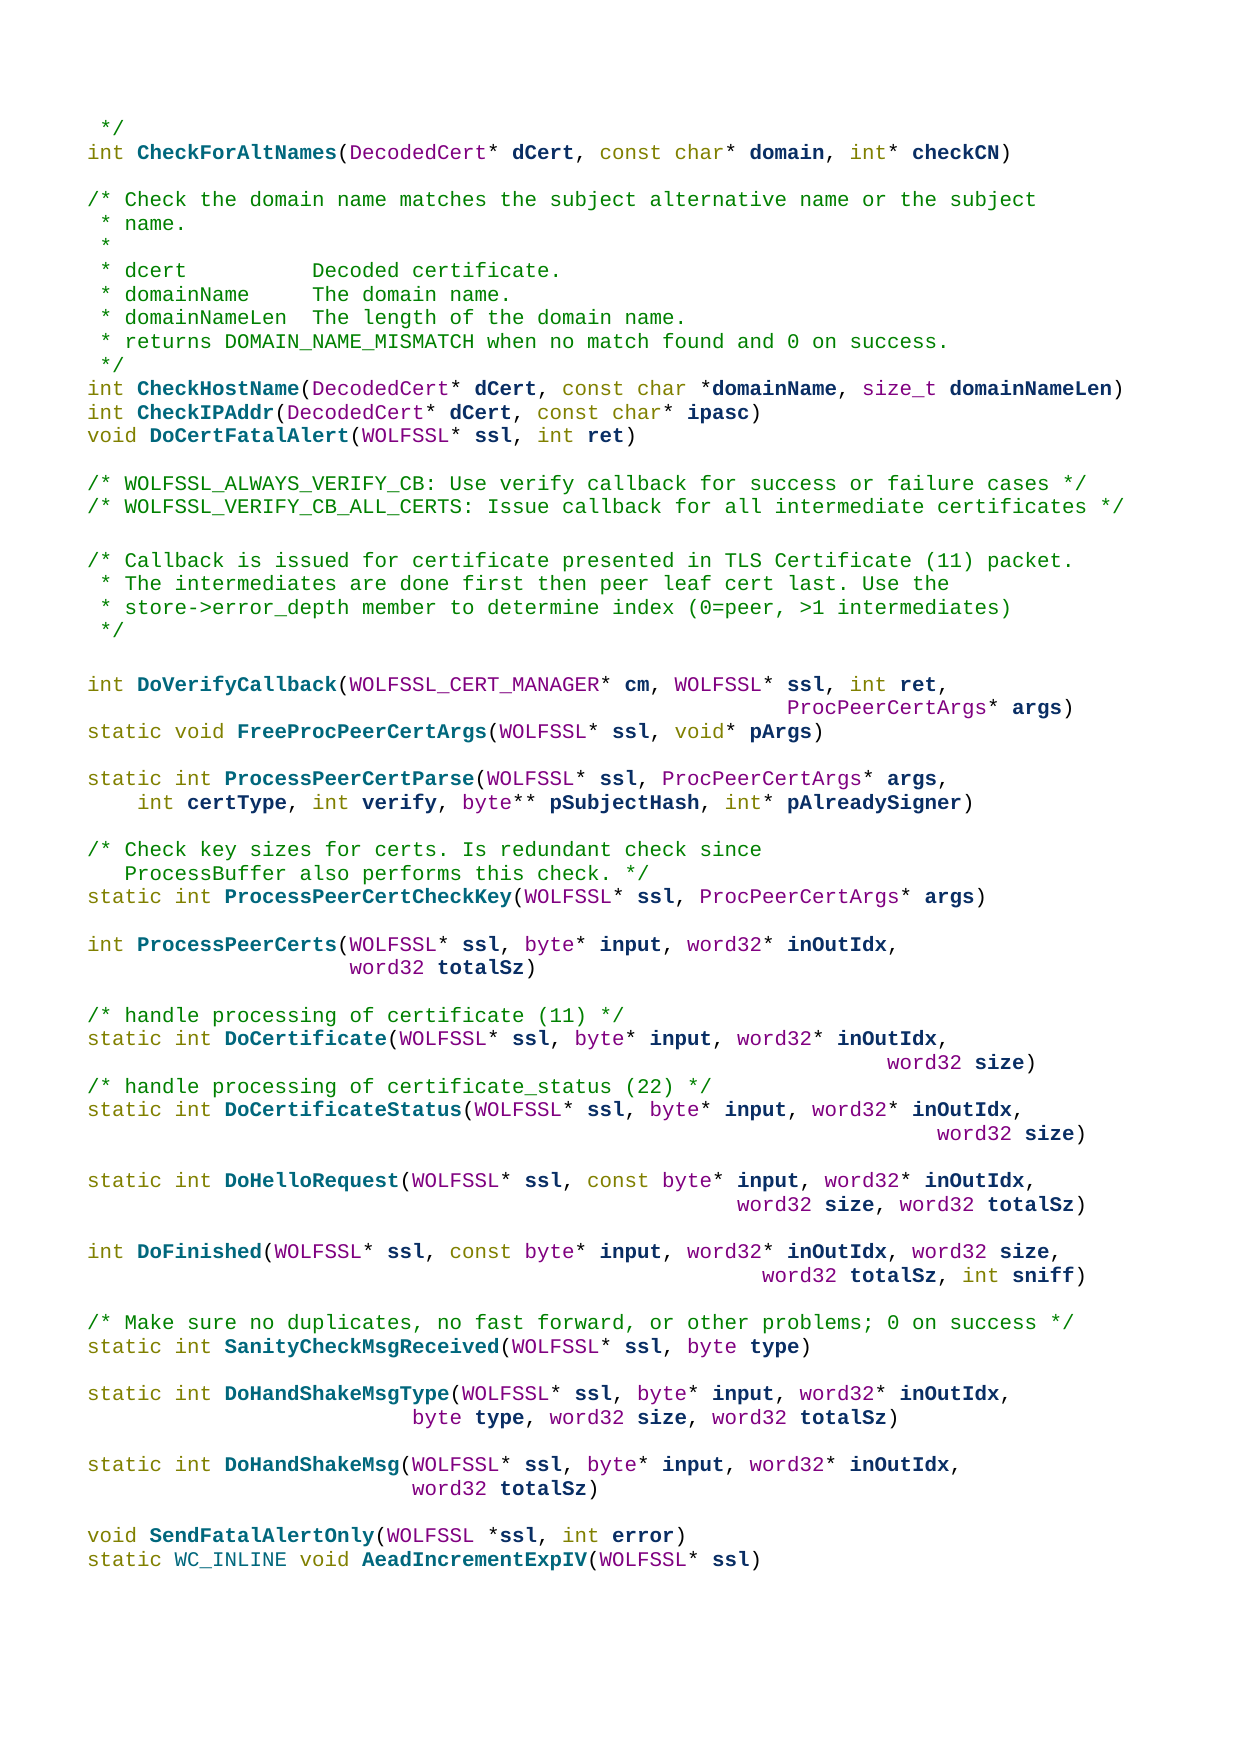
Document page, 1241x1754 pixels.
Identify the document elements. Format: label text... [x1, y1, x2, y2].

text static int DoHandShakeMsgType(WOLFSSL* ssl, byte* input, word32* inOutIdx, [87, 1383, 1175, 1407]
text /* handle processing of certificate_status (22) */ [87, 1076, 1175, 1099]
text ProcPeerCertArgs* args) [87, 697, 1175, 721]
text word32 size, word32 totalSz) [87, 1194, 1175, 1217]
text word32 size) [87, 1052, 1175, 1076]
text byte type, word32 size, word32 totalSz) [87, 1407, 1175, 1430]
text static int DoHelloRequest(WOLFSSL* ssl, const byte* input, word32* inOutIdx, [87, 1170, 1175, 1194]
text /* Check the domain name matches the subject alternative name or the subject [87, 189, 1175, 213]
text int ProcessPeerCerts(WOLFSSL* ssl, byte* input, word32* inOutIdx, [87, 934, 1175, 957]
text */ [87, 621, 1175, 644]
text static int ProcessPeerCertParse(WOLFSSL* ssl, ProcPeerCertArgs* args, [87, 768, 1175, 792]
text * dcert Decoded certificate. [87, 260, 1175, 284]
text void SendFatalAlertOnly(WOLFSSL *ssl, int error) [87, 1525, 1175, 1548]
text int certType, int verify, byte** pSubjectHash, int* pAlreadySigner) [87, 792, 1175, 816]
text int CheckIPAddr(DecodedCert* dCert, const char* ipasc) [87, 402, 1175, 426]
text ProcessBuffer also performs this check. */ [87, 863, 1175, 886]
text word32 totalSz, int sniff) [87, 1265, 1175, 1288]
text int CheckHostName(DecodedCert* dCert, const char *domainName, size_t domainNameLen) [87, 378, 1175, 402]
text /* Check key sizes for certs. Is redundant check since [87, 839, 1175, 863]
text static void FreeProcPeerCertArgs(WOLFSSL* ssl, void* pArgs) [87, 721, 1175, 744]
text int CheckForAltNames(DecodedCert* dCert, const char* domain, int* checkCN) [87, 142, 1175, 165]
text int DoVerifyCallback(WOLFSSL_CERT_MANAGER* cm, WOLFSSL* ssl, int ret, [87, 674, 1175, 697]
text int DoFinished(WOLFSSL* ssl, const byte* input, word32* inOutIdx, word32 size, [87, 1241, 1175, 1265]
text * The intermediates are done first then peer leaf cert last. Use the [87, 573, 1175, 597]
text * returns DOMAIN_NAME_MISMATCH when no match found and 0 on success. [87, 331, 1175, 354]
text word32 size) [87, 1123, 1175, 1147]
text /* Make sure no duplicates, no fast forward, or other problems; 0 on success */ [87, 1312, 1175, 1336]
text static int ProcessPeerCertCheckKey(WOLFSSL* ssl, ProcPeerCertArgs* args) [87, 886, 1175, 910]
text static int DoCertificate(WOLFSSL* ssl, byte* input, word32* inOutIdx, [87, 1028, 1175, 1052]
text word32 totalSz) [87, 1478, 1175, 1501]
text static int DoHandShakeMsg(WOLFSSL* ssl, byte* input, word32* inOutIdx, [87, 1454, 1175, 1478]
text * domainName The domain name. [87, 284, 1175, 307]
text */ [87, 354, 1175, 378]
text /* handle processing of certificate (11) */ [87, 1005, 1175, 1028]
text void DoCertFatalAlert(WOLFSSL* ssl, int ret) [87, 426, 1175, 449]
text static int DoCertificateStatus(WOLFSSL* ssl, byte* input, word32* inOutIdx, [87, 1099, 1175, 1123]
text word32 totalSz) [87, 957, 1175, 981]
text * [87, 236, 1175, 260]
text /* Callback is issued for certificate presented in TLS Certificate (11) packet. [87, 549, 1175, 573]
text * store->error_depth member to determine index (0=peer, >1 intermediates) [87, 597, 1175, 621]
text * domainNameLen The length of the domain name. [87, 307, 1175, 331]
text static WC_INLINE void AeadIncrementExpIV(WOLFSSL* ssl) [87, 1548, 1175, 1572]
text /* WOLFSSL_ALWAYS_VERIFY_CB: Use verify callback for success or failure cases */ [87, 473, 1175, 496]
text */ [87, 118, 1175, 142]
text /* WOLFSSL_VERIFY_CB_ALL_CERTS: Issue callback for all intermediate certificates */ [87, 496, 1175, 520]
text static int SanityCheckMsgReceived(WOLFSSL* ssl, byte type) [87, 1336, 1175, 1359]
text * name. [87, 213, 1175, 236]
